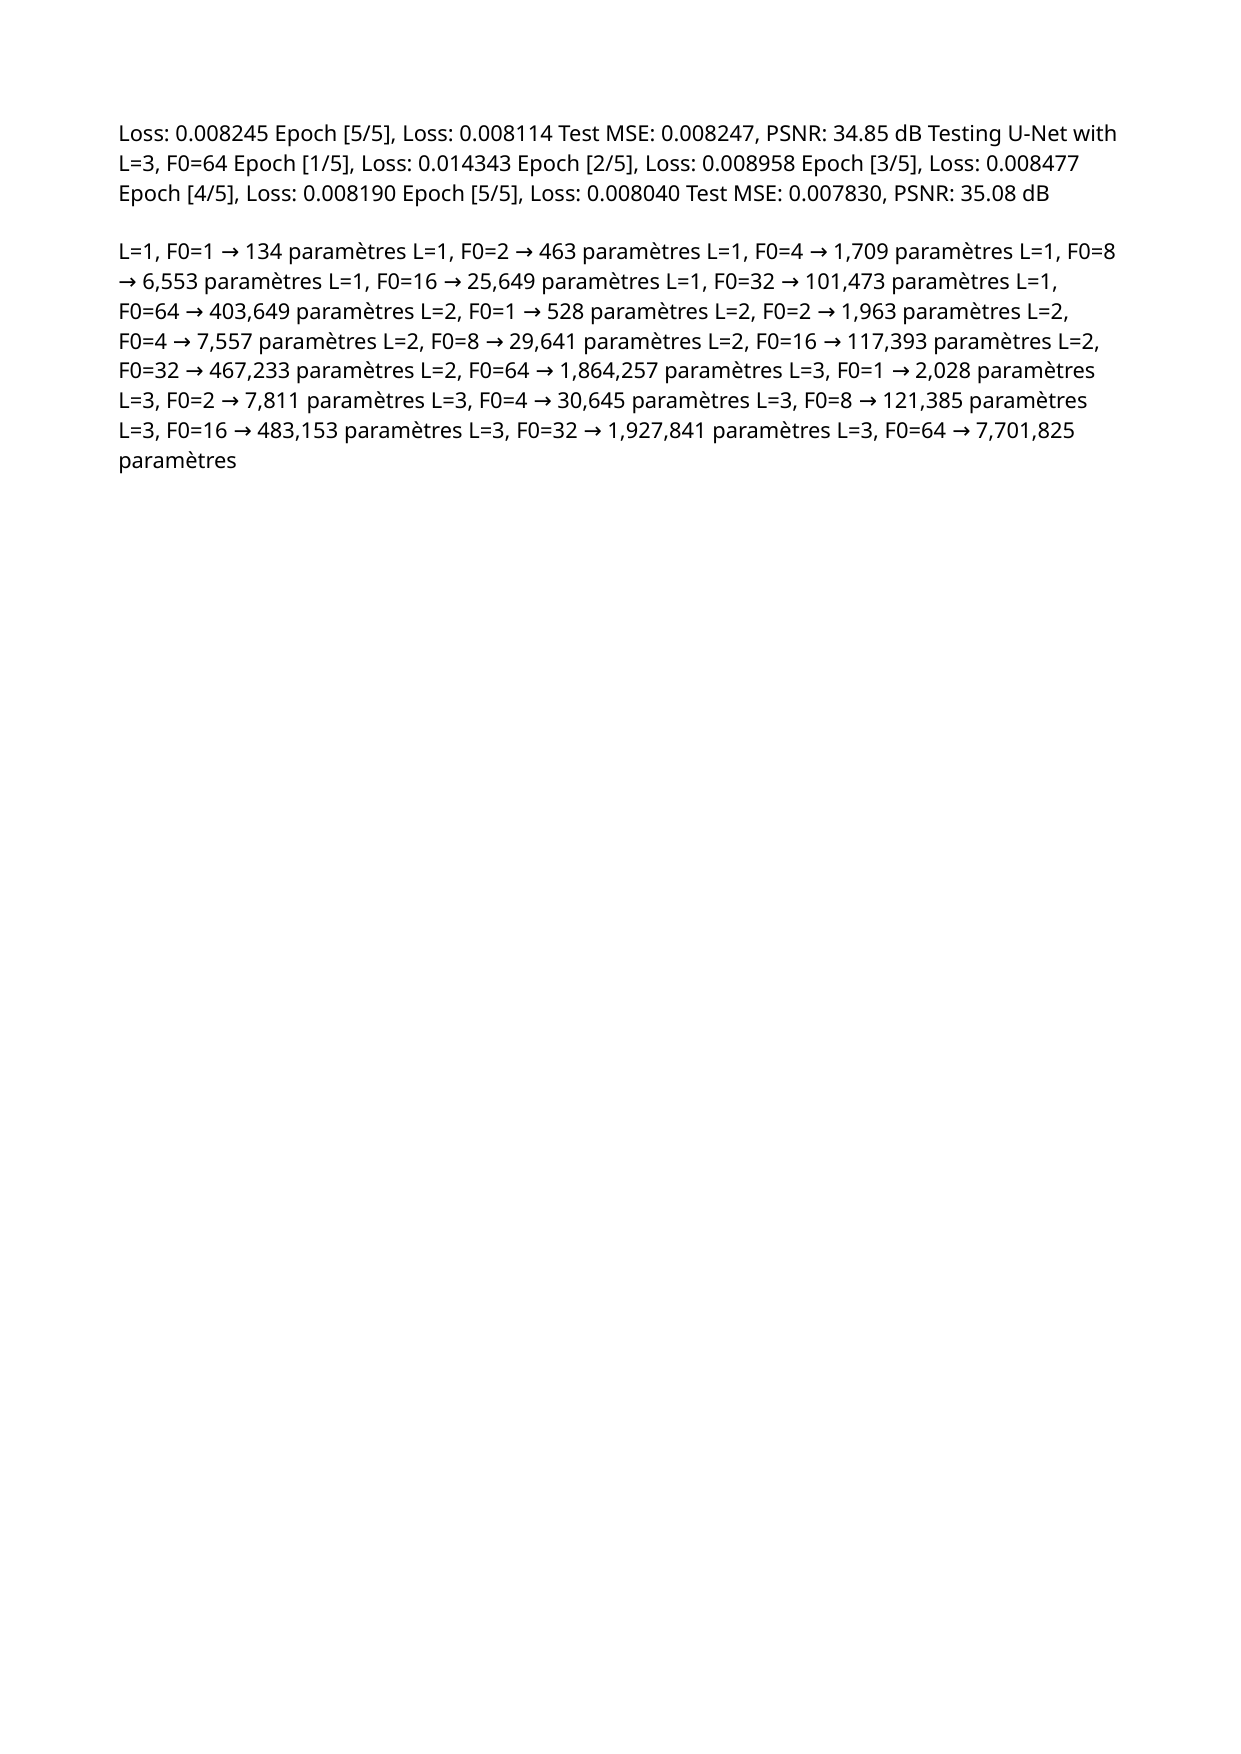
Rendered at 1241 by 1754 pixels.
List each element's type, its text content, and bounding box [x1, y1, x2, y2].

text Loss: 0.008245 Epoch [5/5], Loss: 0.008114 Test MSE: 0.008247, PSNR: 34.85 dB Testing U-Net with L=3, F0=64 Epoch [1/5], Loss: 0.014343 Epoch [2/5], Loss: 0.008958 Epoch [3/5], Loss: 0.008477 Epoch [4/5], Loss: 0.008190 Epoch [5/5], Loss: 0.008040 Test MSE: 0.007830, PSNR: 35.08 dB [118, 118, 1122, 207]
text L=1, F0=1 → 134 paramètres L=1, F0=2 → 463 paramètres L=1, F0=4 → 1,709 paramètres L=1, F0=8 → 6,553 paramètres L=1, F0=16 → 25,649 paramètres L=1, F0=32 → 101,473 paramètres L=1, F0=64 → 403,649 paramètres L=2, F0=1 → 528 paramètres L=2, F0=2 → 1,963 paramètres L=2, F0=4 → 7,557 paramètres L=2, F0=8 → 29,641 paramètres L=2, F0=16 → 117,393 paramètres L=2, F0=32 → 467,233 paramètres L=2, F0=64 → 1,864,257 paramètres L=3, F0=1 → 2,028 paramètres L=3, F0=2 → 7,811 paramètres L=3, F0=4 → 30,645 paramètres L=3, F0=8 → 121,385 paramètres L=3, F0=16 → 483,153 paramètres L=3, F0=32 → 1,927,841 paramètres L=3, F0=64 → 7,701,825 paramètres [118, 236, 1122, 474]
